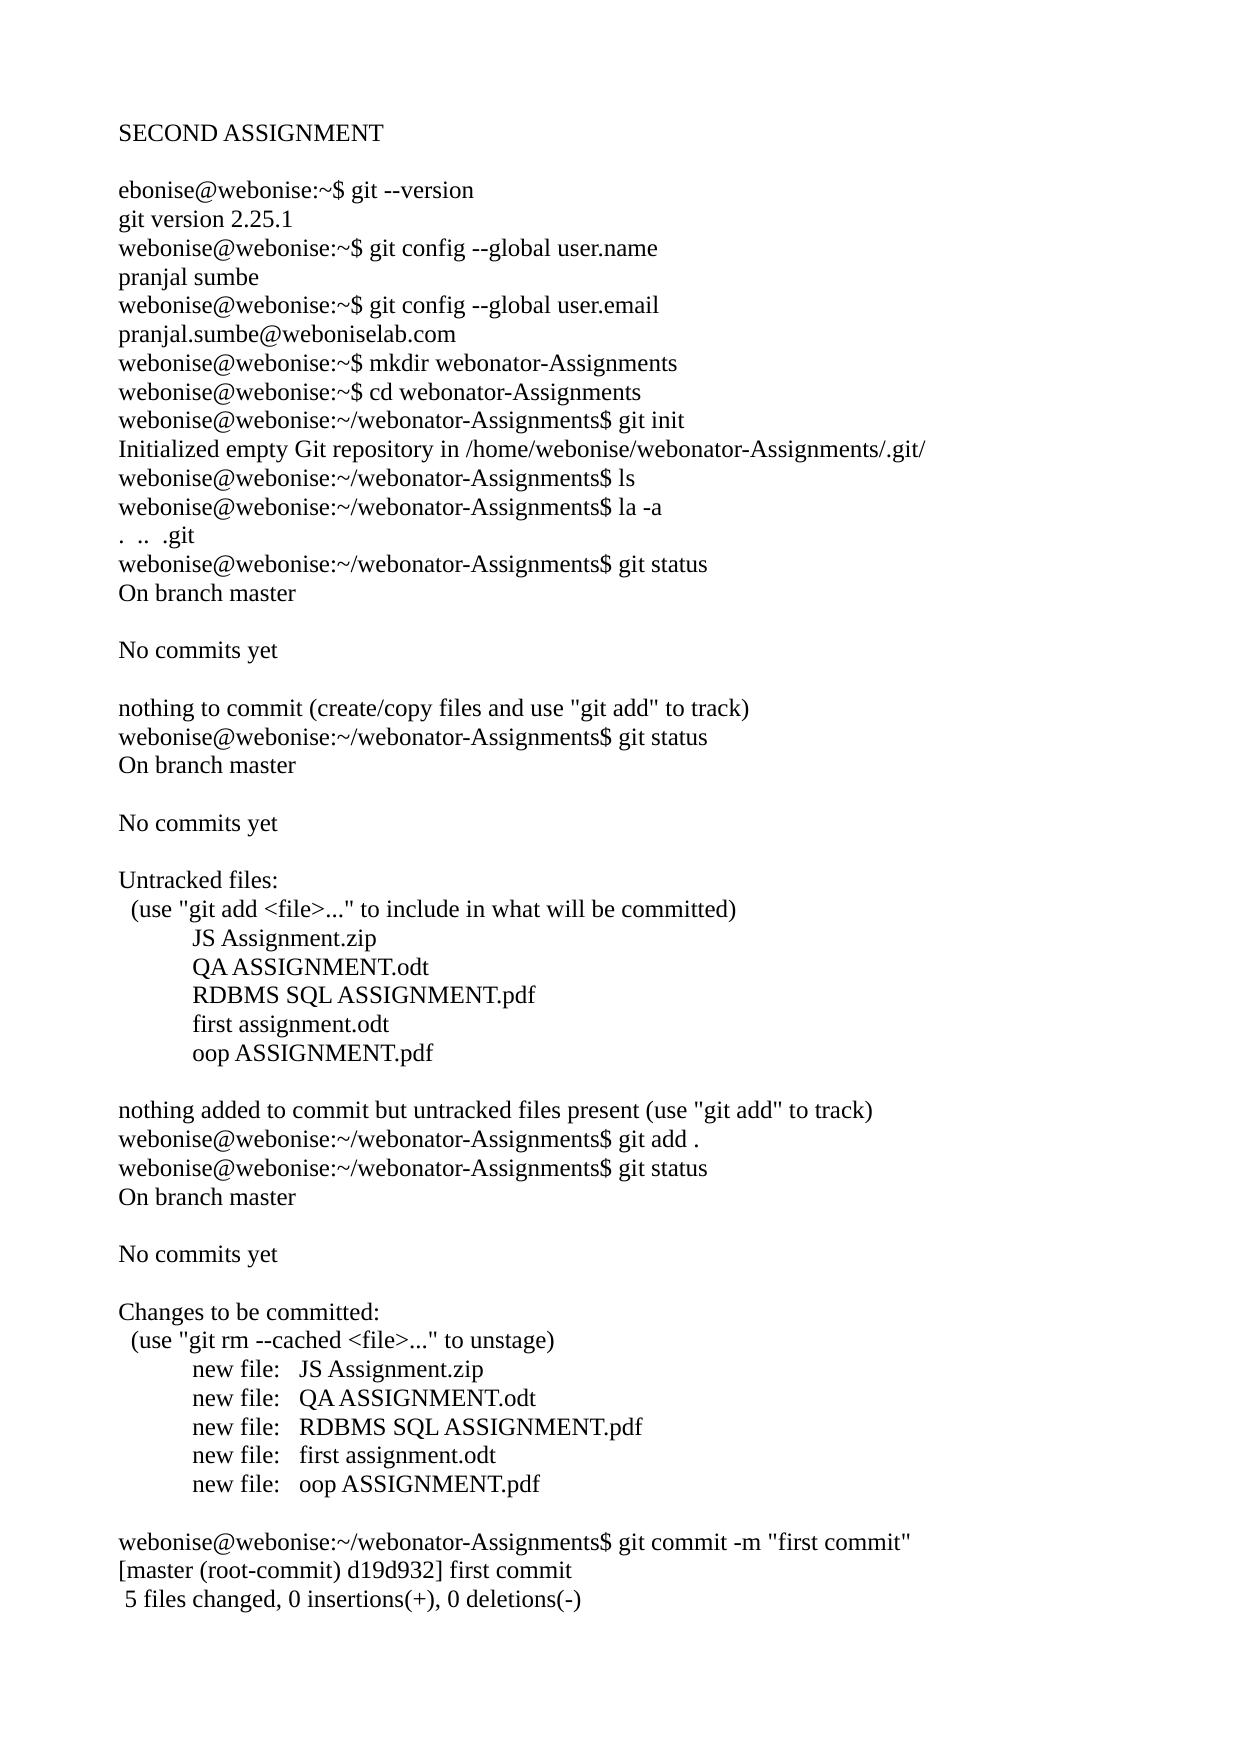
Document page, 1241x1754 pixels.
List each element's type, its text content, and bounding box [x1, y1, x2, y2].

text (use "git add <file>..." to include in what will be committed) [118, 894, 1122, 923]
text webonise@webonise:~/webonator-Assignments$ git commit -m "first commit" [118, 1527, 1122, 1556]
text Initialized empty Git repository in /home/webonise/webonator-Assignments/.git/ [118, 434, 1122, 463]
text 5 files changed, 0 insertions(+), 0 deletions(-) [118, 1584, 1122, 1613]
text webonise@webonise:~/webonator-Assignments$ git status [118, 1153, 1122, 1182]
text On branch master [118, 1182, 1122, 1211]
text new file: QA ASSIGNMENT.odt [118, 1383, 1122, 1412]
text webonise@webonise:~/webonator-Assignments$ git status [118, 549, 1122, 578]
text new file: oop ASSIGNMENT.pdf [118, 1469, 1122, 1498]
text (use "git rm --cached <file>..." to unstage) [118, 1326, 1122, 1354]
text Changes to be committed: [118, 1297, 1122, 1326]
text webonise@webonise:~/webonator-Assignments$ ls [118, 463, 1122, 492]
text pranjal.sumbe@weboniselab.com [118, 319, 1122, 348]
text new file: RDBMS SQL ASSIGNMENT.pdf [118, 1412, 1122, 1441]
text new file: first assignment.odt [118, 1441, 1122, 1469]
text No commits yet [118, 1239, 1122, 1268]
text SECOND ASSIGNMENT [118, 118, 1122, 147]
text git version 2.25.1 [118, 204, 1122, 233]
text webonise@webonise:~/webonator-Assignments$ git add . [118, 1124, 1122, 1153]
text On branch master [118, 751, 1122, 779]
text webonise@webonise:~$ git config --global user.email [118, 291, 1122, 319]
text webonise@webonise:~$ mkdir webonator-Assignments [118, 348, 1122, 377]
text [master (root-commit) d19d932] first commit [118, 1556, 1122, 1584]
text webonise@webonise:~/webonator-Assignments$ git status [118, 722, 1122, 751]
text oop ASSIGNMENT.pdf [118, 1038, 1122, 1067]
text On branch master [118, 578, 1122, 607]
text JS Assignment.zip [118, 923, 1122, 952]
text ebonise@webonise:~$ git --version [118, 176, 1122, 204]
text nothing to commit (create/copy files and use "git add" to track) [118, 693, 1122, 722]
text Untracked files: [118, 866, 1122, 894]
text webonise@webonise:~/webonator-Assignments$ git init [118, 406, 1122, 434]
text No commits yet [118, 808, 1122, 837]
text . .. .git [118, 521, 1122, 549]
text new file: JS Assignment.zip [118, 1354, 1122, 1383]
text pranjal sumbe [118, 262, 1122, 291]
text webonise@webonise:~/webonator-Assignments$ la -a [118, 492, 1122, 521]
text nothing added to commit but untracked files present (use "git add" to track) [118, 1096, 1122, 1124]
text RDBMS SQL ASSIGNMENT.pdf [118, 981, 1122, 1009]
text webonise@webonise:~$ git config --global user.name [118, 233, 1122, 262]
text QA ASSIGNMENT.odt [118, 952, 1122, 981]
text webonise@webonise:~$ cd webonator-Assignments [118, 377, 1122, 406]
text first assignment.odt [118, 1009, 1122, 1038]
text No commits yet [118, 636, 1122, 664]
